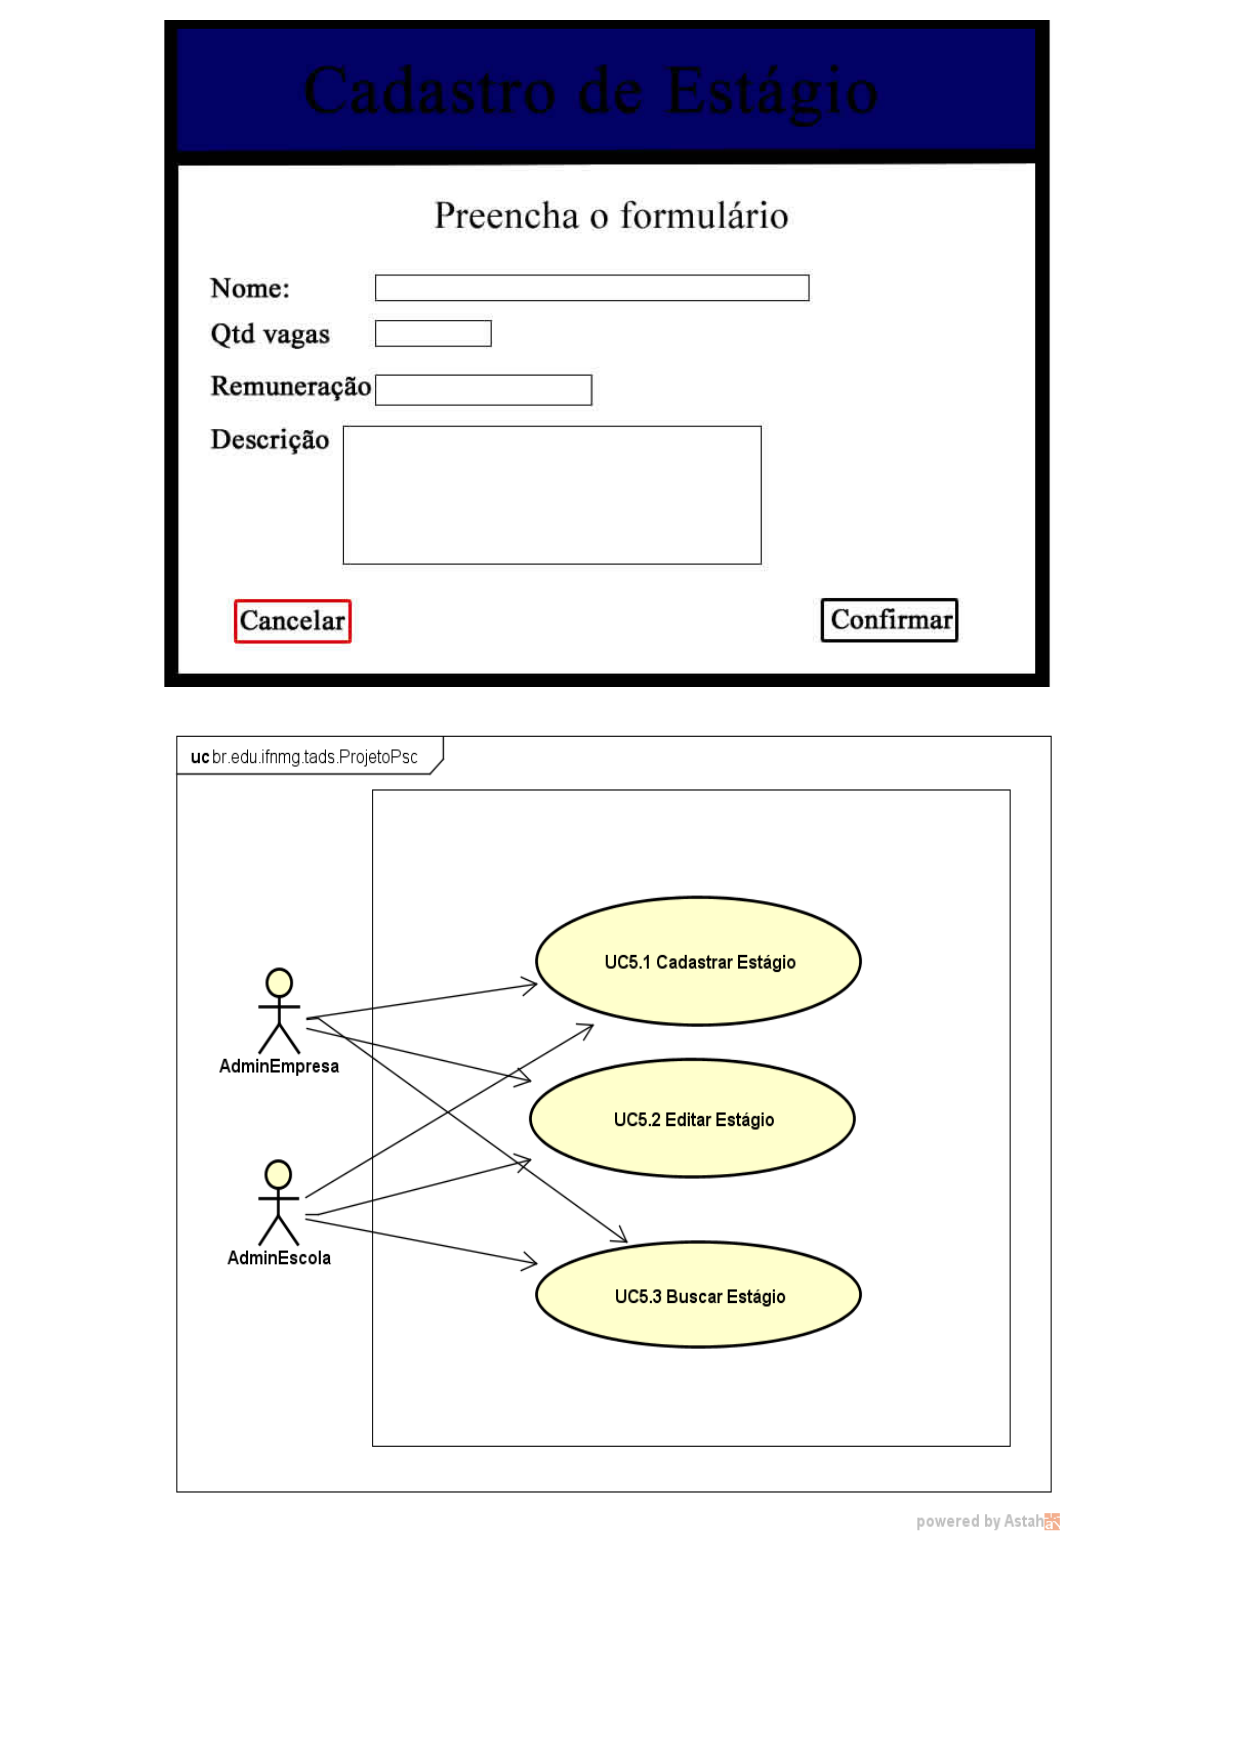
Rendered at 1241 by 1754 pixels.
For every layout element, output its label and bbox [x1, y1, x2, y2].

picture [163, 721, 1065, 1536]
picture [164, 20, 1053, 687]
